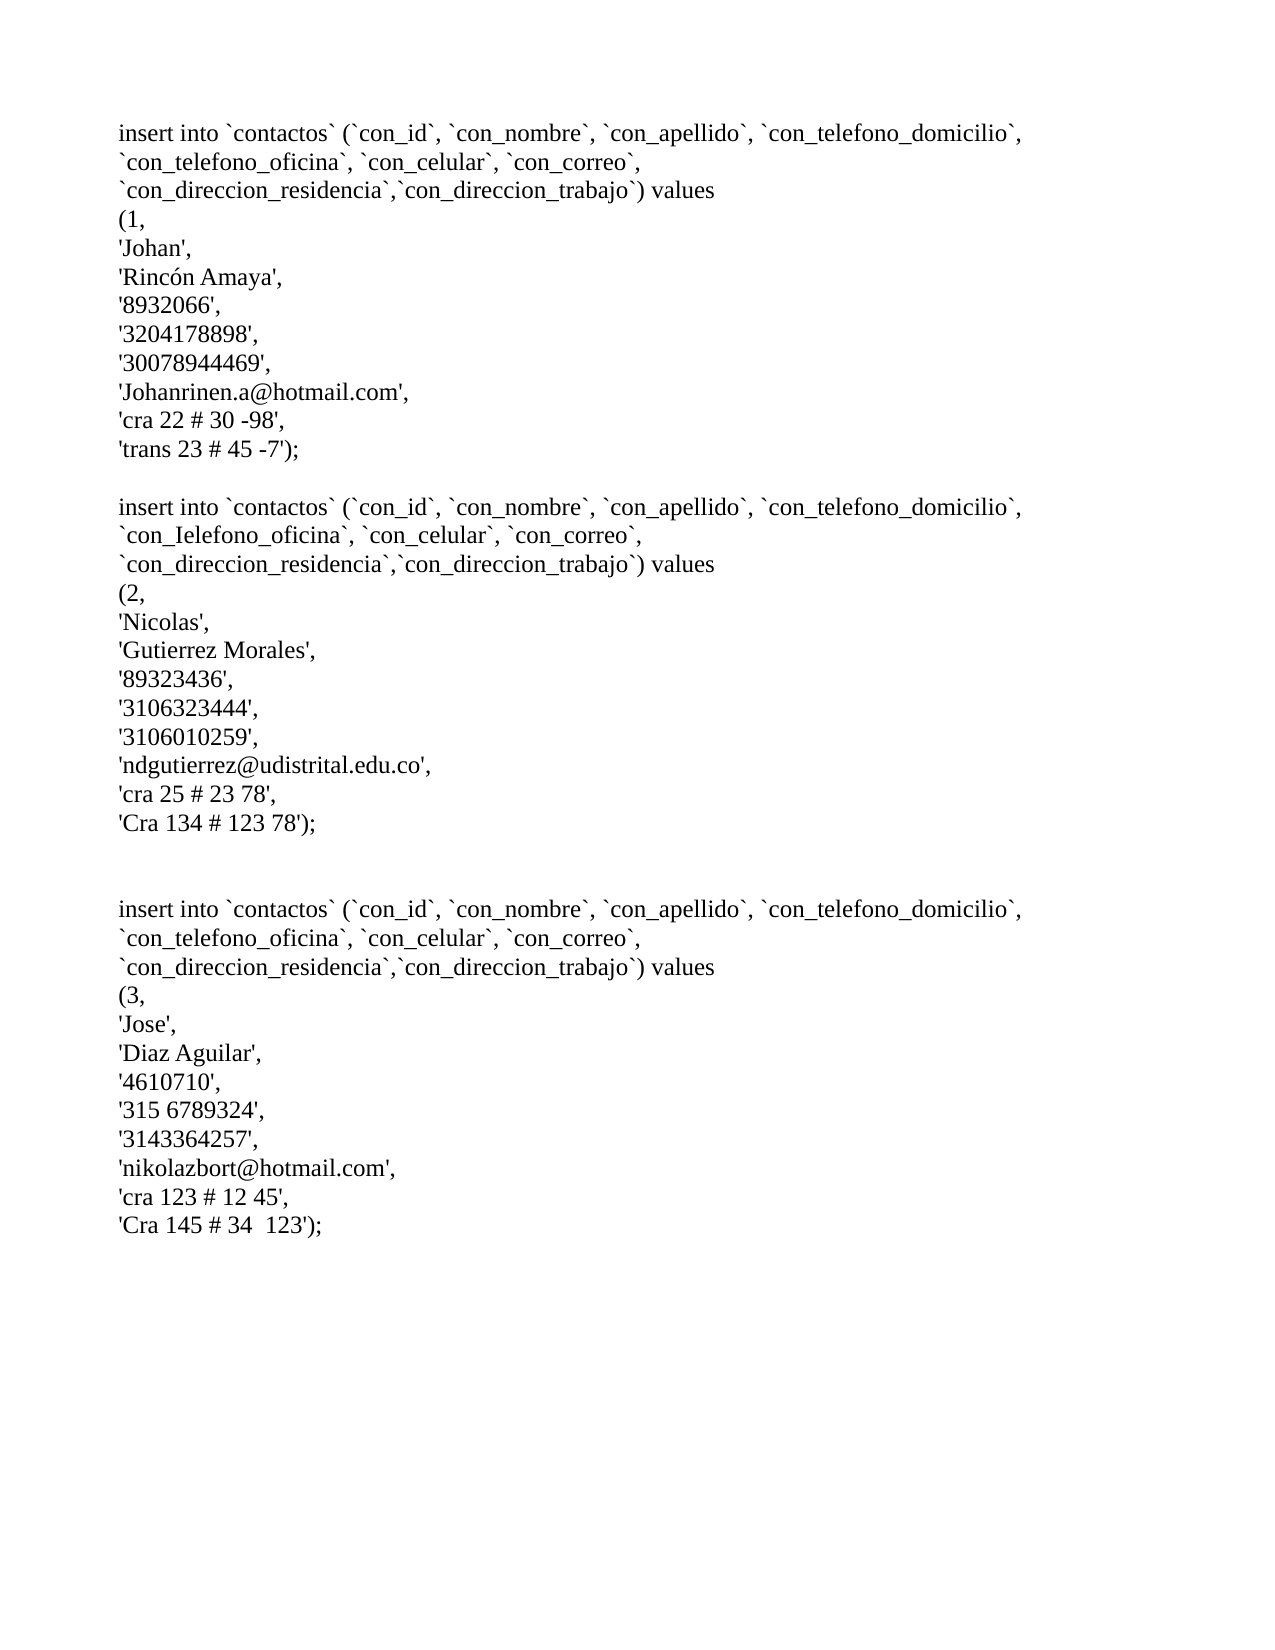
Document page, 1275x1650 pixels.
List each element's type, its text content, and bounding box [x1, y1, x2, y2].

text 'Rincón Amaya', [118, 262, 1157, 291]
text '3143364257', [118, 1124, 1157, 1153]
text '3204178898', [118, 319, 1157, 348]
text 'ndgutierrez@udistrital.edu.co', [118, 751, 1157, 779]
text `con_Ielefono_oficina`, `con_celular`, `con_correo`, `con_direccion_residencia`,`con_direccion_trabajo`) values [118, 521, 1157, 578]
text `con_telefono_oficina`, `con_celular`, `con_correo`, `con_direccion_residencia`,`con_direccion_trabajo`) values [118, 923, 1157, 981]
text 'cra 22 # 30 -98', [118, 406, 1157, 434]
text 'Gutierrez Morales', [118, 636, 1157, 664]
text (1, [118, 204, 1157, 233]
text 'Johanrinen.a@hotmail.com', [118, 377, 1157, 406]
text 'cra 25 # 23 78', [118, 779, 1157, 808]
text '315 6789324', [118, 1096, 1157, 1124]
text '3106010259', [118, 722, 1157, 751]
text '89323436', [118, 664, 1157, 693]
text '3106323444', [118, 693, 1157, 722]
text insert into `contactos` (`con_id`, `con_nombre`, `con_apellido`, `con_telefono_domicilio`, [118, 894, 1157, 923]
text 'Diaz Aguilar', [118, 1038, 1157, 1067]
text '4610710', [118, 1067, 1157, 1096]
text 'Jose', [118, 1009, 1157, 1038]
text insert into `contactos` (`con_id`, `con_nombre`, `con_apellido`, `con_telefono_domicilio`, [118, 118, 1157, 147]
text 'Cra 145 # 34 123'); [118, 1211, 1157, 1239]
text '30078944469', [118, 348, 1157, 377]
text (2, [118, 578, 1157, 607]
text 'trans 23 # 45 -7'); [118, 434, 1157, 463]
text 'Cra 134 # 123 78'); [118, 808, 1157, 837]
text (3, [118, 981, 1157, 1009]
text 'nikolazbort@hotmail.com', [118, 1153, 1157, 1182]
text '8932066', [118, 291, 1157, 319]
text 'cra 123 # 12 45', [118, 1182, 1157, 1211]
text 'Nicolas', [118, 607, 1157, 636]
text insert into `contactos` (`con_id`, `con_nombre`, `con_apellido`, `con_telefono_domicilio`, [118, 492, 1157, 521]
text `con_telefono_oficina`, `con_celular`, `con_correo`, `con_direccion_residencia`,`con_direccion_trabajo`) values [118, 147, 1157, 204]
text 'Johan', [118, 233, 1157, 262]
